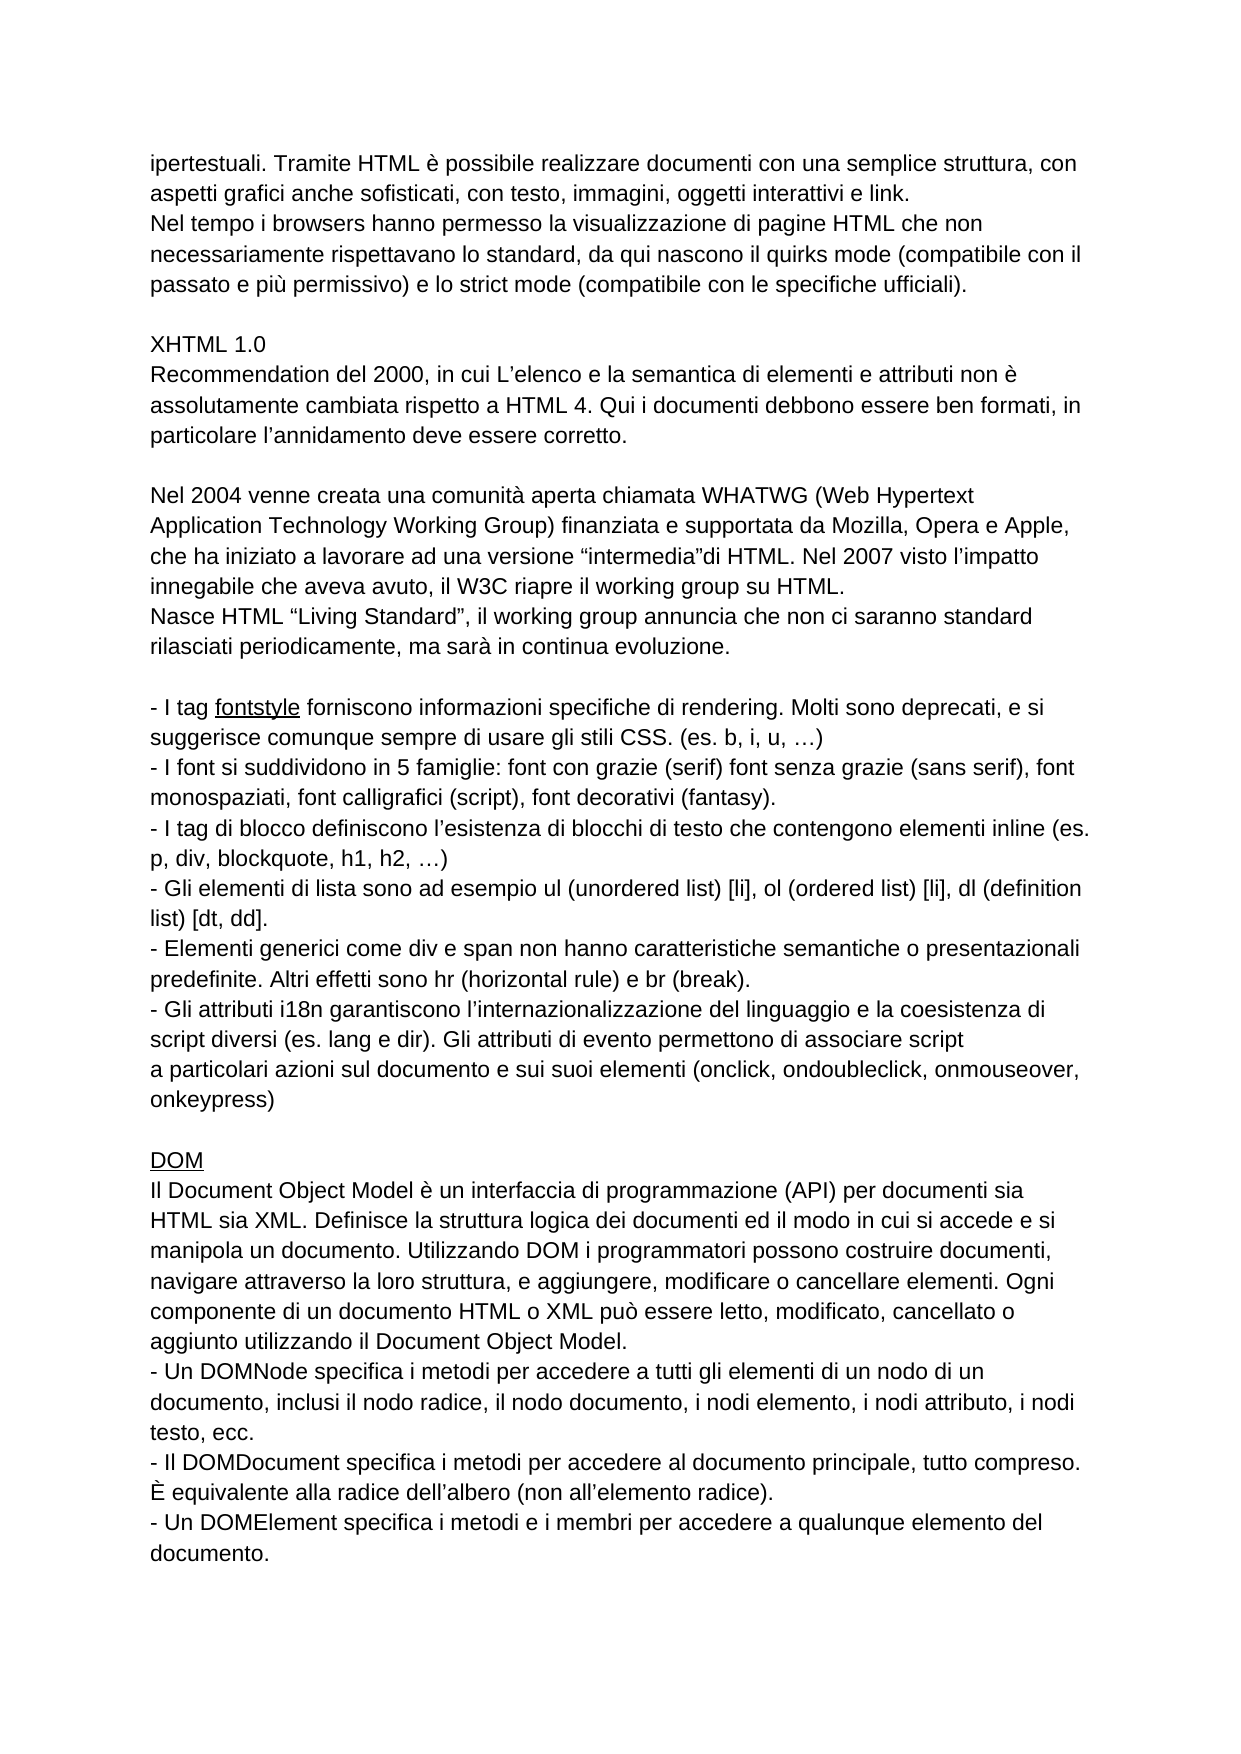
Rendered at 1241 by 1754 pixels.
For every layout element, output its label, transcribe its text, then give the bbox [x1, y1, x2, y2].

text - Il DOMDocument specifica i metodi per accedere al documento principale, tutto compreso. È equivalente alla radice dell’albero (non all’elemento radice). [150, 1449, 1090, 1506]
text - Gli attributi i18n garantiscono l’internazionalizzazione del linguaggio e la coesistenza di script diversi (es. lang e dir). Gli attributi di evento permettono di associare script [150, 996, 1090, 1052]
text - I tag di blocco definiscono l’esistenza di blocchi di testo che contengono elementi inline (es. p, div, blockquote, h1, h2, …) [150, 814, 1090, 871]
text - I tag fontstyle forniscono informazioni specifiche di rendering. Molti sono deprecati, e si suggerisce comunque sempre di usare gli stili CSS. (es. b, i, u, …) [150, 694, 1090, 750]
text DOM [150, 1147, 1090, 1173]
text ipertestuali. Tramite HTML è possibile realizzare documenti con una semplice struttura, con aspetti grafici anche sofisticati, con testo, immagini, oggetti interattivi e link. [150, 150, 1090, 207]
text Nasce HTML “Living Standard”, il working group annuncia che non ci saranno standard rilasciati periodicamente, ma sarà in continua evoluzione. [150, 603, 1090, 660]
text XHTML 1.0 [150, 331, 1090, 358]
text Nel 2004 venne creata una comunità aperta chiamata WHATWG (Web Hypertext Application Technology Working Group) finanziata e supportata da Mozilla, Opera e Apple, che ha iniziato a lavorare ad una versione “intermedia”di HTML. Nel 2007 visto l’impatto innegabile che aveva avuto, il W3C riapre il working group su HTML. [150, 482, 1090, 599]
text - I font si suddividono in 5 famiglie: font con grazie (serif) font senza grazie (sans serif), font monospaziati, font calligrafici (script), font decorativi (fantasy). [150, 754, 1090, 811]
text - Elementi generici come div e span non hanno caratteristiche semantiche o presentazionali predefinite. Altri effetti sono hr (horizontal rule) e br (break). [150, 935, 1090, 992]
text a particolari azioni sul documento e sui suoi elementi (onclick, ondoubleclick, onmouseover, onkeypress) [150, 1056, 1090, 1113]
text - Un DOMNode specifica i metodi per accedere a tutti gli elementi di un nodo di un documento, inclusi il nodo radice, il nodo documento, i nodi elemento, i nodi attributo, i nodi testo, ecc. [150, 1358, 1090, 1445]
text Il Document Object Model è un interfaccia di programmazione (API) per documenti sia HTML sia XML. Definisce la struttura logica dei documenti ed il modo in cui si accede e si manipola un documento. Utilizzando DOM i programmatori possono costruire documenti, navigare attraverso la loro struttura, e aggiungere, modificare o cancellare elementi. Ogni componente di un documento HTML o XML può essere letto, modificato, cancellato o aggiunto utilizzando il Document Object Model. [150, 1177, 1090, 1354]
text Nel tempo i browsers hanno permesso la visualizzazione di pagine HTML che non necessariamente rispettavano lo standard, da qui nascono il quirks mode (compatibile con il passato e più permissivo) e lo strict mode (compatibile con le specifiche ufficiali). [150, 210, 1090, 297]
text - Un DOMElement specifica i metodi e i membri per accedere a qualunque elemento del documento. [150, 1509, 1090, 1566]
text Recommendation del 2000, in cui L’elenco e la semantica di elementi e attributi non è assolutamente cambiata rispetto a HTML 4. Qui i documenti debbono essere ben formati, in particolare l’annidamento deve essere corretto. [150, 361, 1090, 448]
text - Gli elementi di lista sono ad esempio ul (unordered list) [li], ol (ordered list) [li], dl (definition list) [dt, dd]. [150, 875, 1090, 932]
